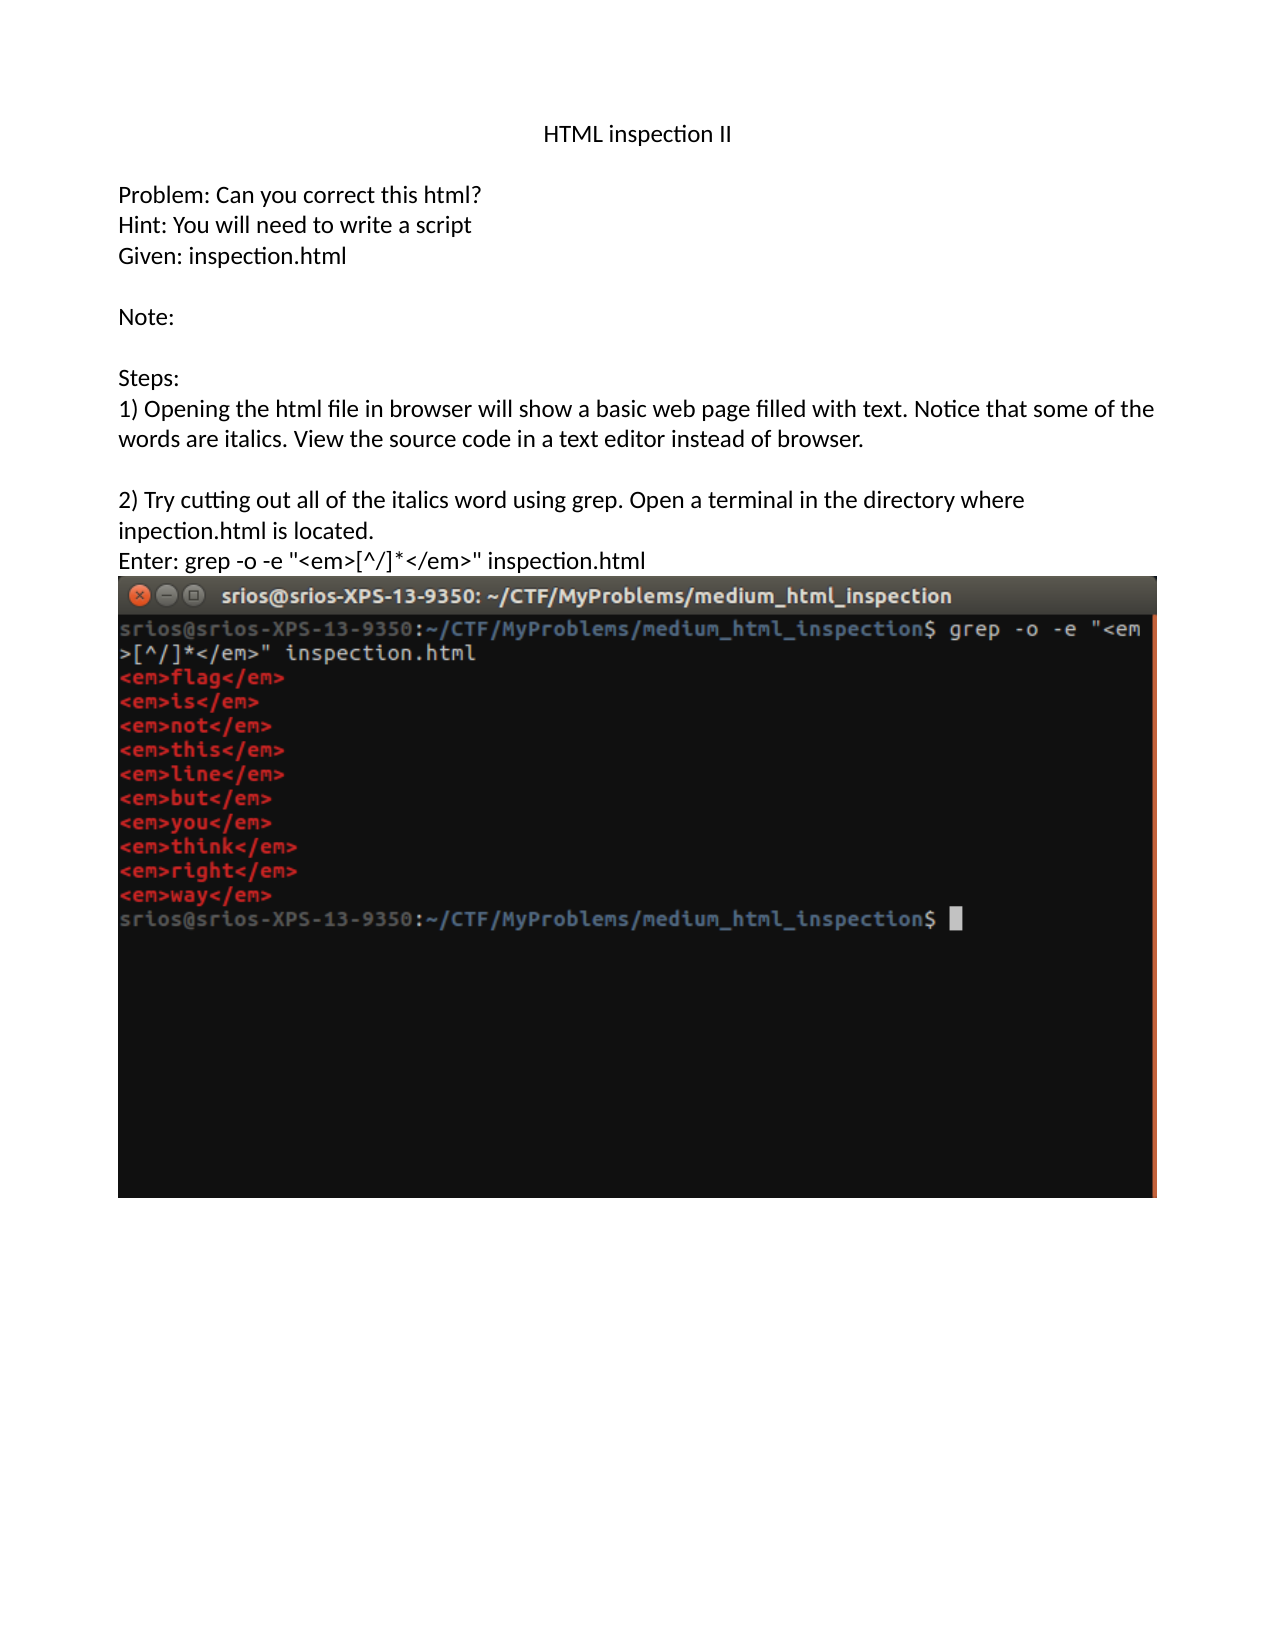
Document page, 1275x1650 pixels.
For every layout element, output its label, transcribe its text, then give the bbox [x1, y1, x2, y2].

text Enter: grep -o -e "<em>[^/]*</em>" inspection.html [118, 545, 1157, 576]
picture [118, 576, 1157, 1198]
text 2) Try cutting out all of the italics word using grep. Open a terminal in the directory where inpection.html is located. [118, 484, 1157, 545]
text Hint: You will need to write a script [118, 210, 1157, 240]
text Steps: [118, 362, 1157, 393]
text 1) Opening the html file in browser will show a basic web page filled with text. Notice that some of the words are italics. View the source code in a text editor instead of browser. [118, 393, 1157, 454]
text Note: [118, 301, 1157, 332]
text HTML inspection II [118, 118, 1157, 149]
text Given: inspection.html [118, 240, 1157, 271]
text Problem: Can you correct this html? [118, 179, 1157, 210]
